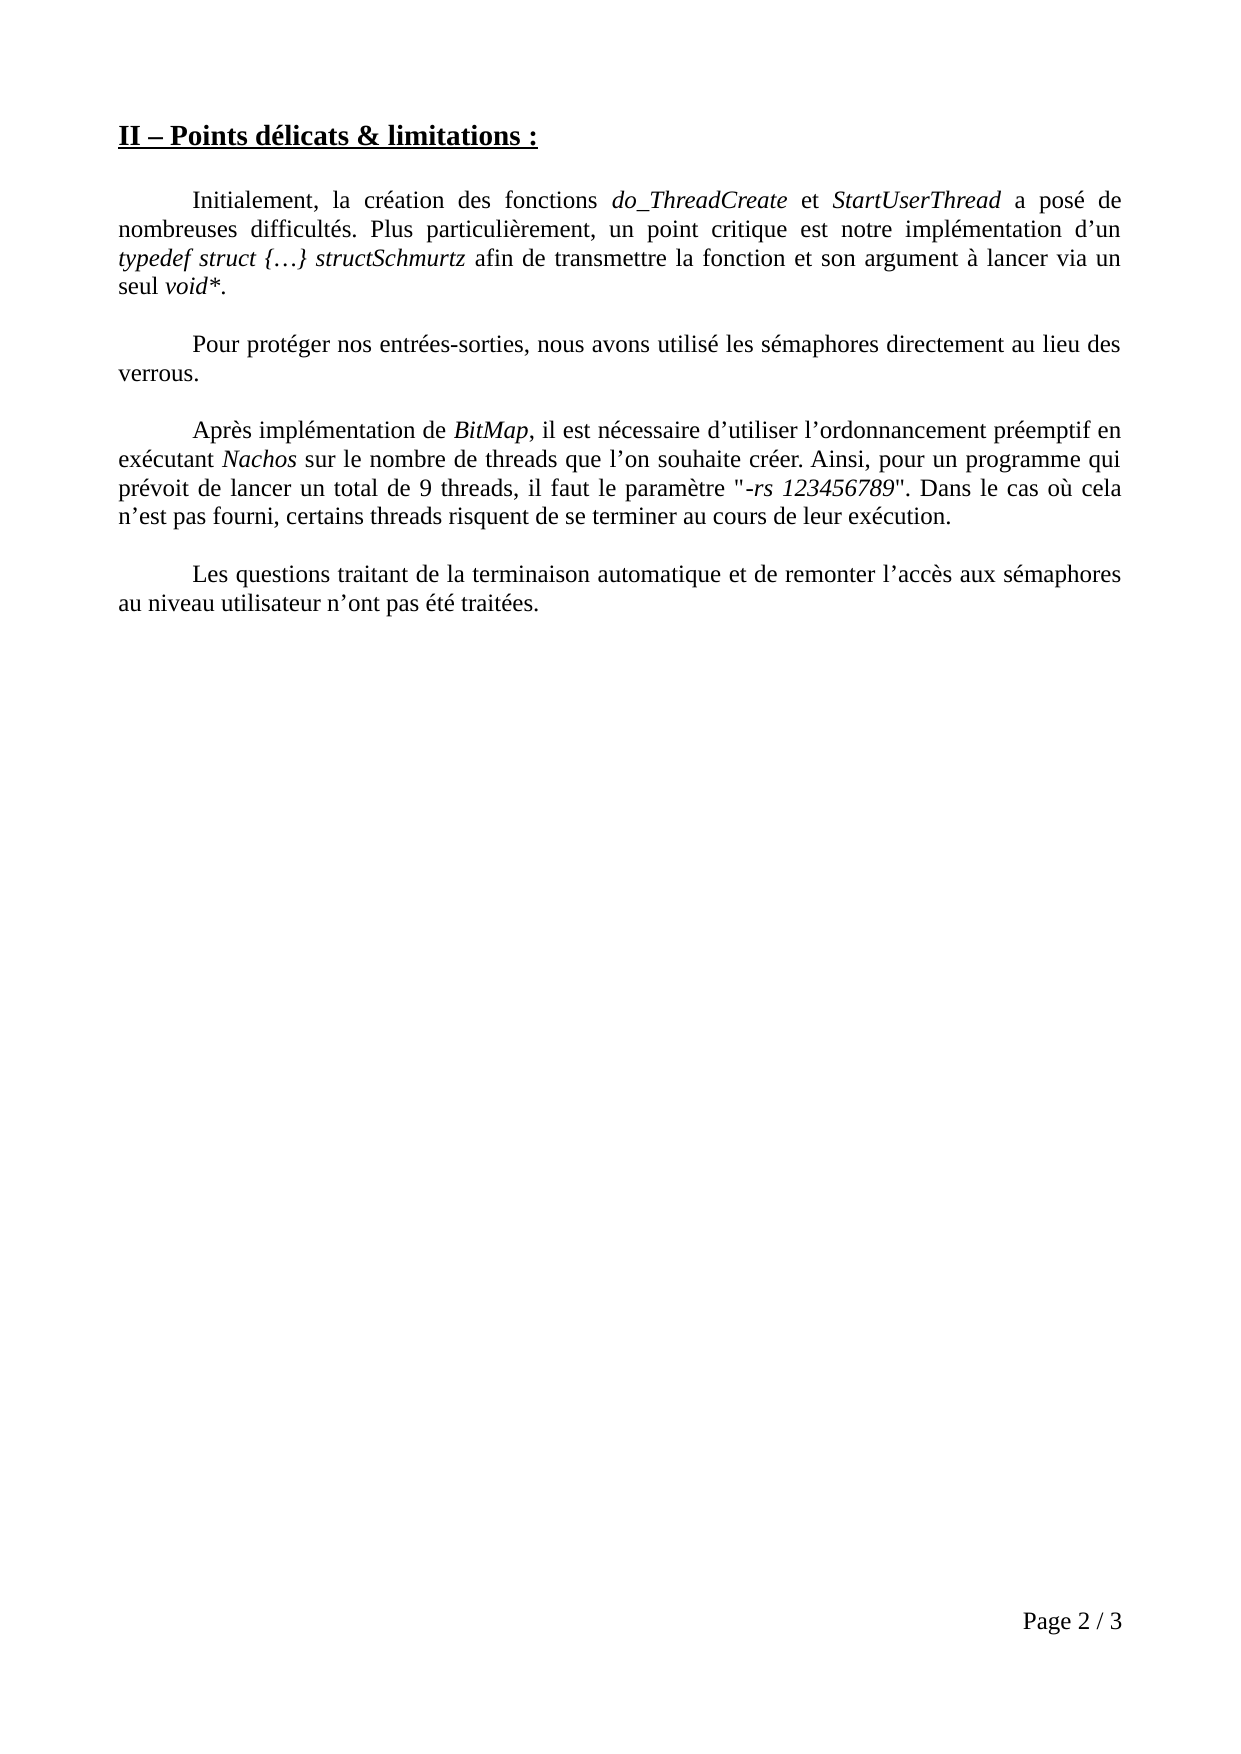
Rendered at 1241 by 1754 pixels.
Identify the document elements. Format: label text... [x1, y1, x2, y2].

text Après implémentation de BitMap, il est nécessaire d’utiliser l’ordonnancement préemptif en exécutant Nachos sur le nombre de threads que l’on souhaite créer. Ainsi, pour un programme qui prévoit de lancer un total de 9 threads, il faut le paramètre "-rs 123456789". Dans le cas où cela n’est pas fourni, certains threads risquent de se terminer au cours de leur exécution. [118, 415, 1122, 530]
text II – Points délicats & limitations : [118, 118, 1122, 152]
text Pour protéger nos entrées-sorties, nous avons utilisé les sémaphores directement au lieu des verrous. [118, 329, 1122, 386]
text Initialement, la création des fonctions do_ThreadCreate et StartUserThread a posé de nombreuses difficultés. Plus particulièrement, un point critique est notre implémentation d’un typedef struct {…} structSchmurtz afin de transmettre la fonction et son argument à lancer via un seul void*. [118, 185, 1122, 300]
text Les questions traitant de la terminaison automatique et de remonter l’accès aux sémaphores au niveau utilisateur n’ont pas été traitées. [118, 559, 1122, 616]
